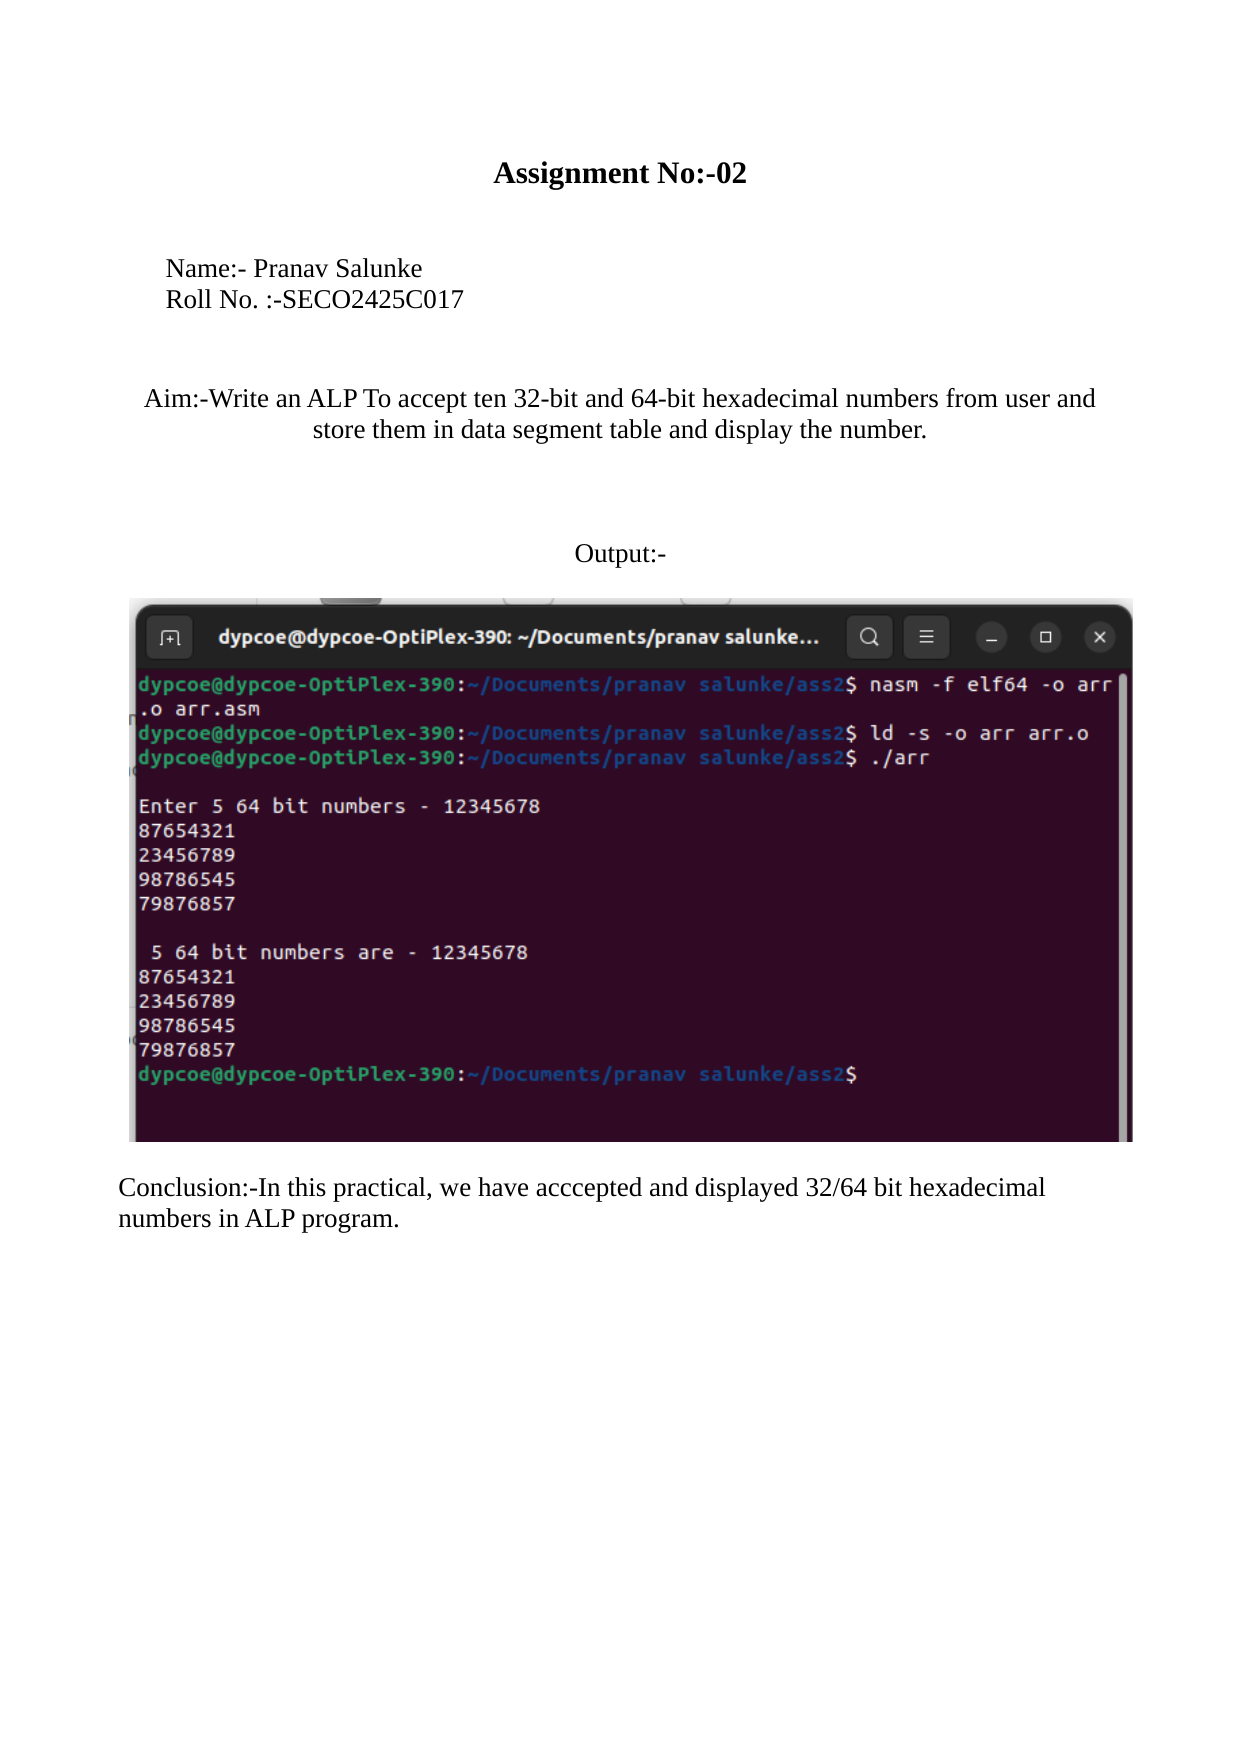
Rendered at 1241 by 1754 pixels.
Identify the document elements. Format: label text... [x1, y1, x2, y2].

text Assignment No:-02 [118, 118, 1122, 190]
text Roll No. :-SECO2425C017 [118, 283, 1122, 314]
text Name:- Pranav Salunke [118, 252, 1122, 283]
text Output:- [118, 537, 1122, 568]
text Aim:-Write an ALP To accept ten 32-bit and 64-bit hexadecimal numbers from user and store them in data segment table and display the number. [118, 382, 1122, 444]
text Conclusion:-In this practical, we have acccepted and displayed 32/64 bit hexadecimal numbers in ALP program. [118, 1171, 1122, 1233]
picture [129, 598, 1133, 1142]
